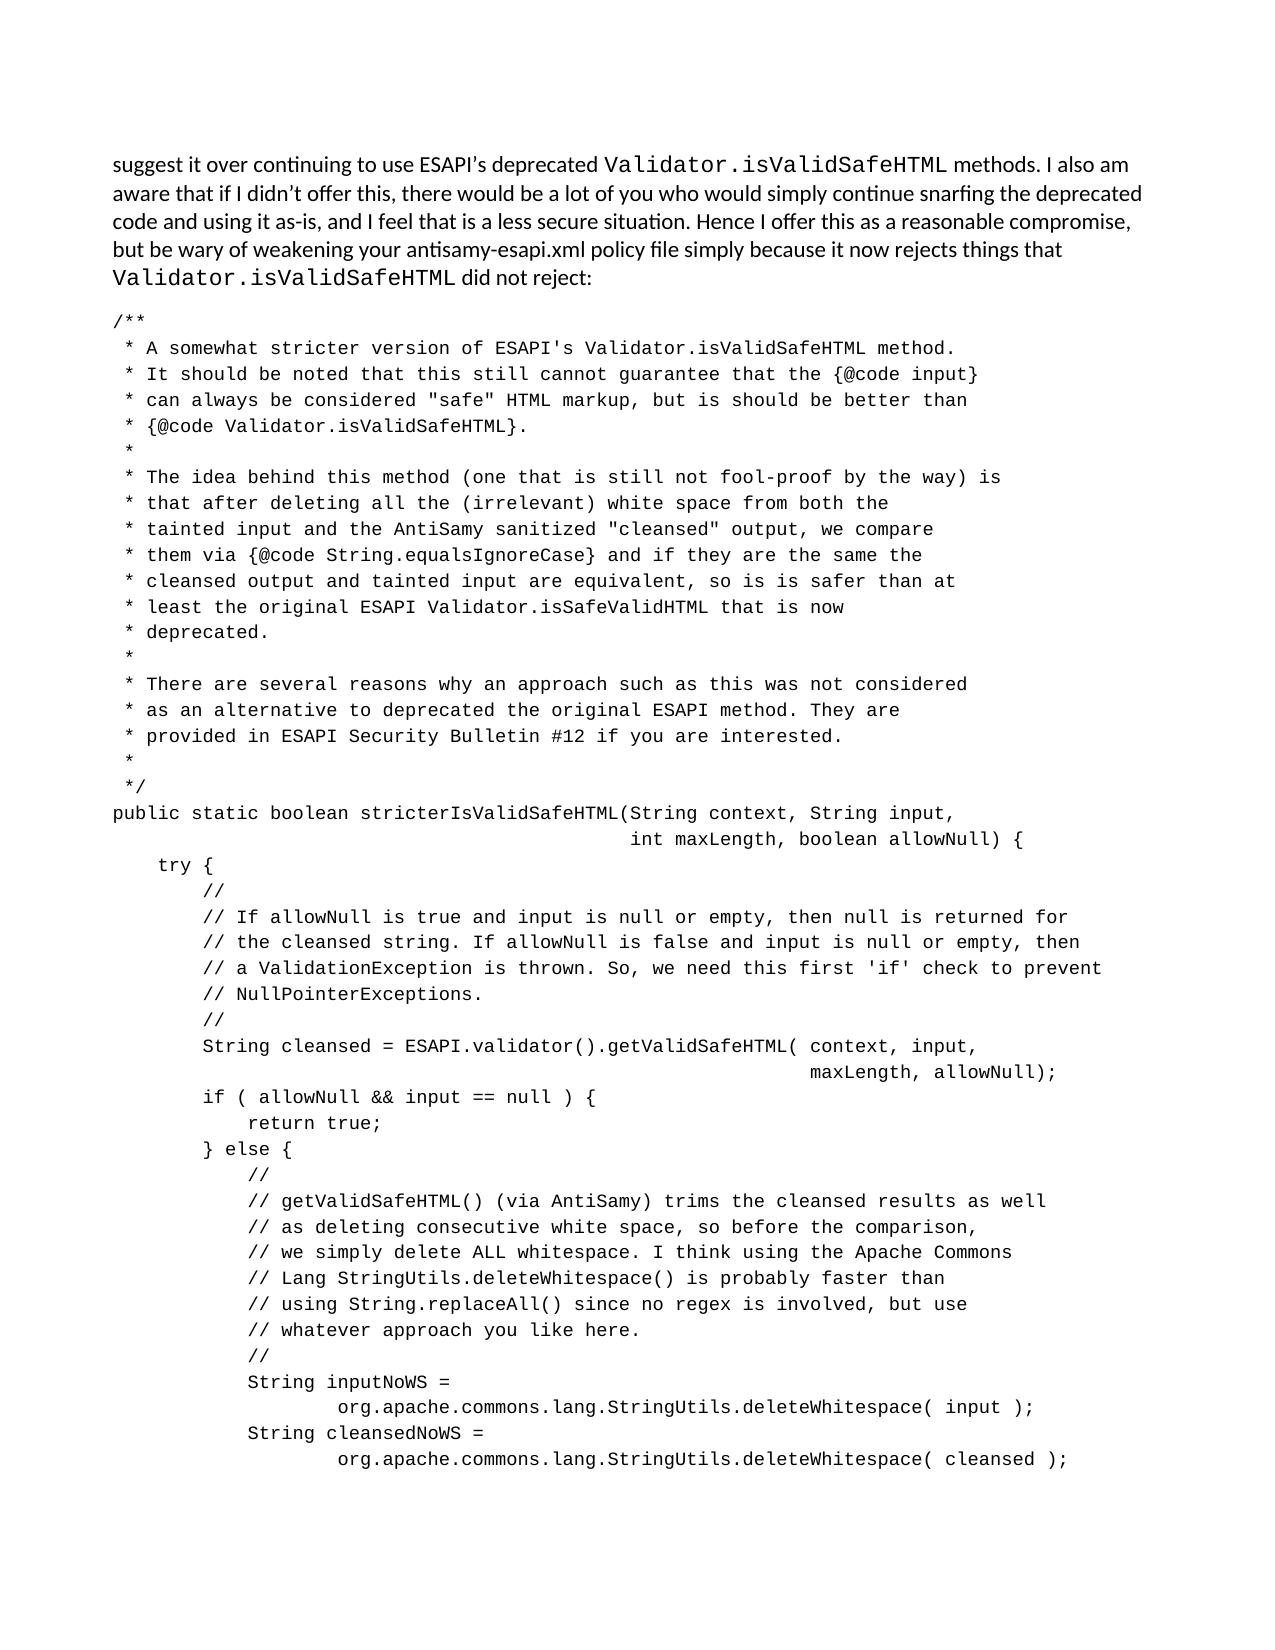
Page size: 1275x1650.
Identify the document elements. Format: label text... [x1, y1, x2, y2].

text /** [112, 313, 1162, 334]
text // the cleansed string. If allowNull is false and input is null or empty, then [112, 933, 1162, 954]
text // getValidSafeHTML() (via AntiSamy) trims the cleansed results as well [112, 1192, 1162, 1213]
text // [112, 1011, 1162, 1032]
text */ [112, 778, 1162, 799]
text try { [112, 856, 1162, 877]
text // using String.replaceAll() since no regex is involved, but use [112, 1295, 1162, 1316]
text // we simply delete ALL whitespace. I think using the Apache Commons [112, 1243, 1162, 1264]
text * It should be noted that this still cannot guarantee that the {@code input} [112, 365, 1162, 386]
text String cleansed = ESAPI.validator().getValidSafeHTML( context, input, [112, 1037, 1162, 1058]
text int maxLength, boolean allowNull) { [112, 830, 1162, 851]
text * least the original ESAPI Validator.isSafeValidHTML that is now [112, 597, 1162, 619]
text * can always be considered "safe" HTML markup, but is should be better than [112, 391, 1162, 412]
text org.apache.commons.lang.StringUtils.deleteWhitespace( cleansed ); [112, 1450, 1162, 1471]
text String inputNoWS = [112, 1372, 1162, 1394]
text * There are several reasons why an approach such as this was not considered [112, 675, 1162, 696]
text // [112, 882, 1162, 903]
text * that after deleting all the (irrelevant) white space from both the [112, 494, 1162, 515]
text maxLength, allowNull); [112, 1062, 1162, 1084]
text * them via {@code String.equalsIgnoreCase} and if they are the same the [112, 546, 1162, 567]
text * {@code Validator.isValidSafeHTML}. [112, 417, 1162, 438]
text // NullPointerExceptions. [112, 985, 1162, 1006]
text if ( allowNull && input == null ) { [112, 1088, 1162, 1109]
text // [112, 1166, 1162, 1187]
text * provided in ESAPI Security Bulletin #12 if you are interested. [112, 727, 1162, 748]
text // [112, 1347, 1162, 1368]
text * deprecated. [112, 623, 1162, 644]
text // a ValidationException is thrown. So, we need this first 'if' check to prevent [112, 959, 1162, 980]
text public static boolean stricterIsValidSafeHTML(String context, String input, [112, 804, 1162, 825]
text * [112, 442, 1162, 464]
text // whatever approach you like here. [112, 1321, 1162, 1342]
text * tainted input and the AntiSamy sanitized "cleansed" output, we compare [112, 520, 1162, 541]
text return true; [112, 1114, 1162, 1135]
text } else { [112, 1140, 1162, 1161]
text * [112, 752, 1162, 774]
text org.apache.commons.lang.StringUtils.deleteWhitespace( input ); [112, 1398, 1162, 1419]
text * as an alternative to deprecated the original ESAPI method. They are [112, 701, 1162, 722]
text * The idea behind this method (one that is still not fool-proof by the way) is [112, 468, 1162, 489]
text * cleansed output and tainted input are equivalent, so is is safer than at [112, 572, 1162, 593]
text * [112, 649, 1162, 670]
text String cleansedNoWS = [112, 1424, 1162, 1445]
text suggest it over continuing to use ESAPI’s deprecated Validator.isValidSafeHTML methods. I also am aware that if I didn’t offer this, there would be a lot of you who would simply continue snarfing the deprecated code and using it as-is, and I feel that is a less secure situation. Hence I offer this as a reasonable compromise, but be wary of weakening your antisamy-esapi.xml policy file simply because it now rejects things that Validator.isValidSafeHTML did not reject: [112, 150, 1162, 292]
text * A somewhat stricter version of ESAPI's Validator.isValidSafeHTML method. [112, 339, 1162, 360]
text // as deleting consecutive white space, so before the comparison, [112, 1217, 1162, 1239]
text // Lang StringUtils.deleteWhitespace() is probably faster than [112, 1269, 1162, 1290]
text // If allowNull is true and input is null or empty, then null is returned for [112, 907, 1162, 929]
